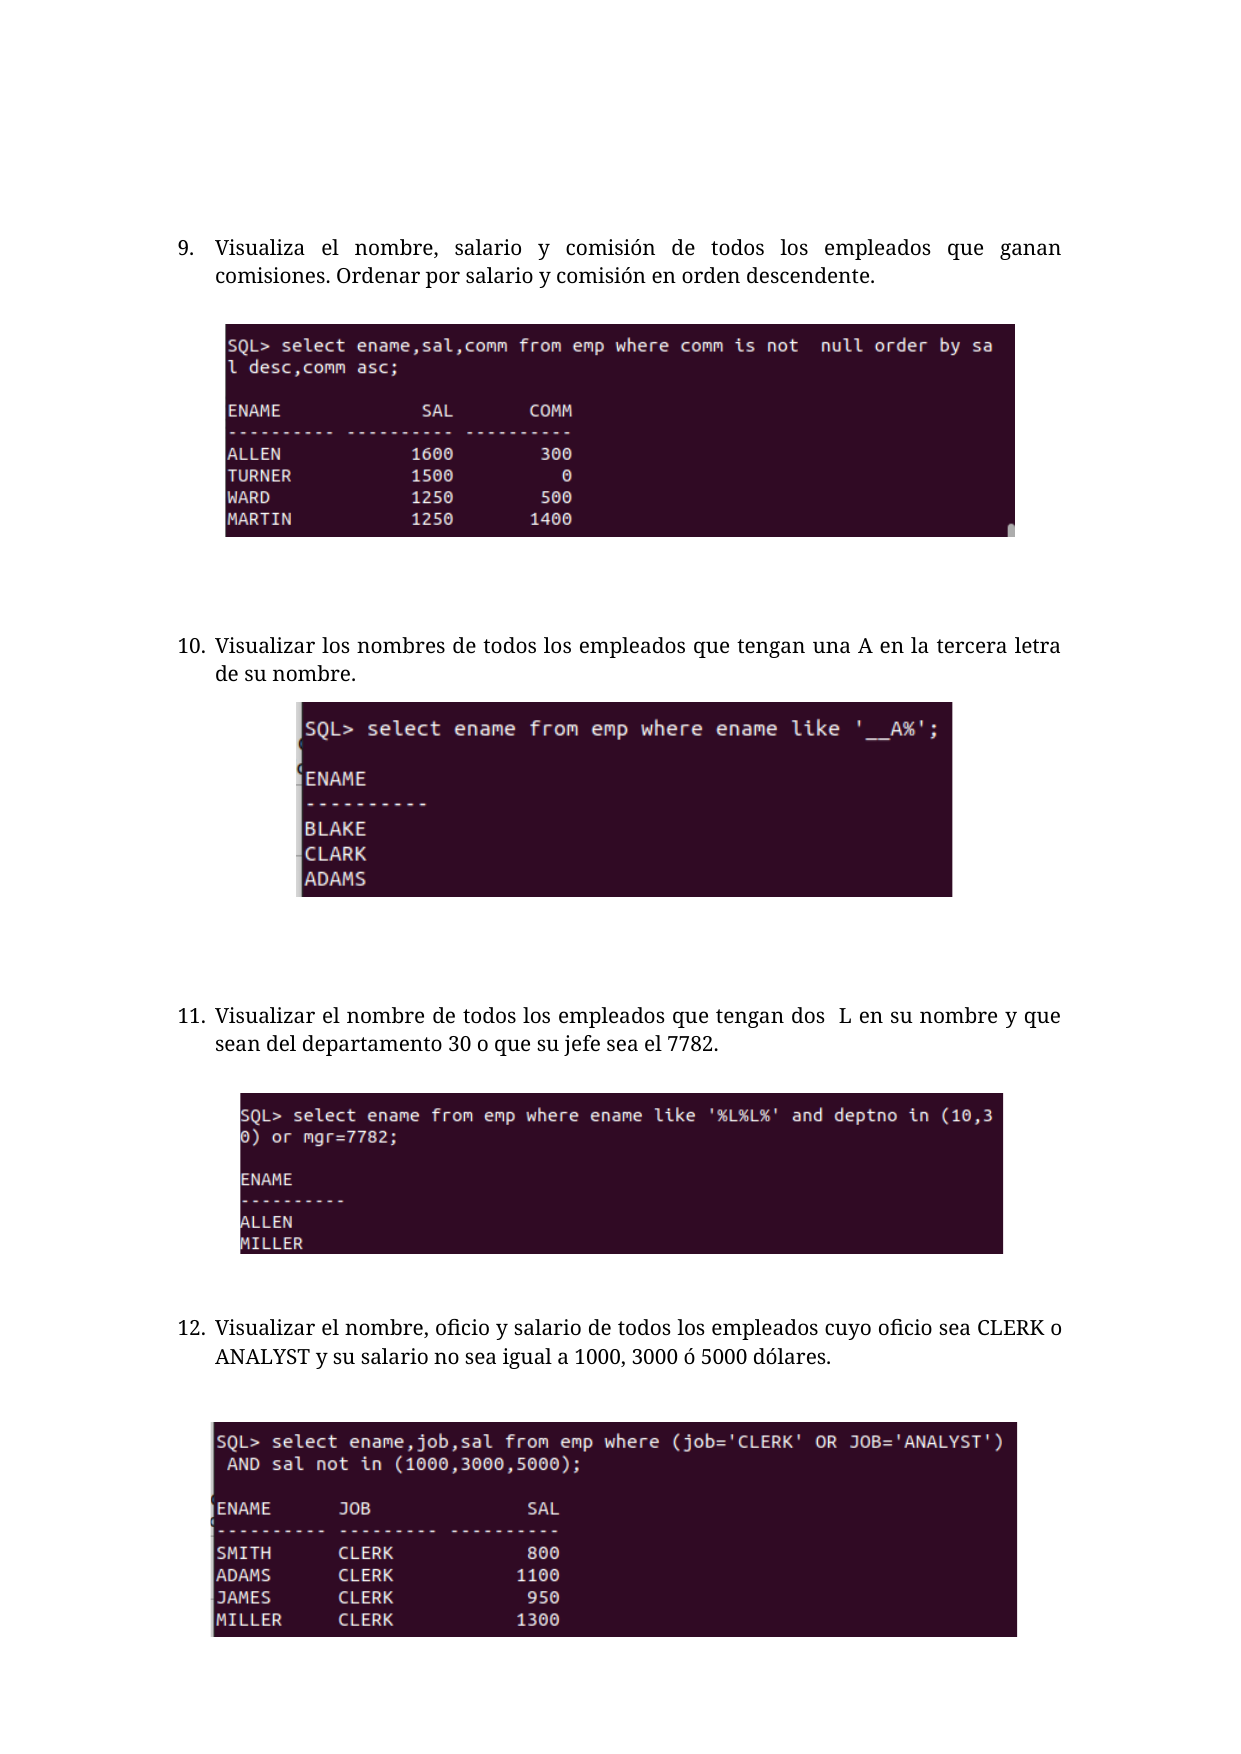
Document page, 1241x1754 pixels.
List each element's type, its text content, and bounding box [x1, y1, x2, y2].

picture [240, 1093, 1004, 1254]
list Visualizar el nombre, oficio y salario de todos los empleados cuyo oficio sea CLERK o ANALYST y su salario no sea igual a 1000, 3000 ó 5000 dólares. [177, 1313, 1063, 1370]
picture [210, 1422, 1018, 1637]
picture [296, 702, 953, 897]
list Visualizar los nombres de todos los empleados que tengan una A en la tercera letra de su nombre. [177, 631, 1063, 688]
list Visualizar el nombre de todos los empleados que tengan dos L en su nombre y que sean del departamento 30 o que su jefe sea el 7782. [177, 1001, 1063, 1058]
picture [225, 324, 1015, 537]
list Visualiza el nombre, salario y comisión de todos los empleados que ganan comisiones. Ordenar por salario y comisión en orden descendente. [177, 233, 1063, 290]
